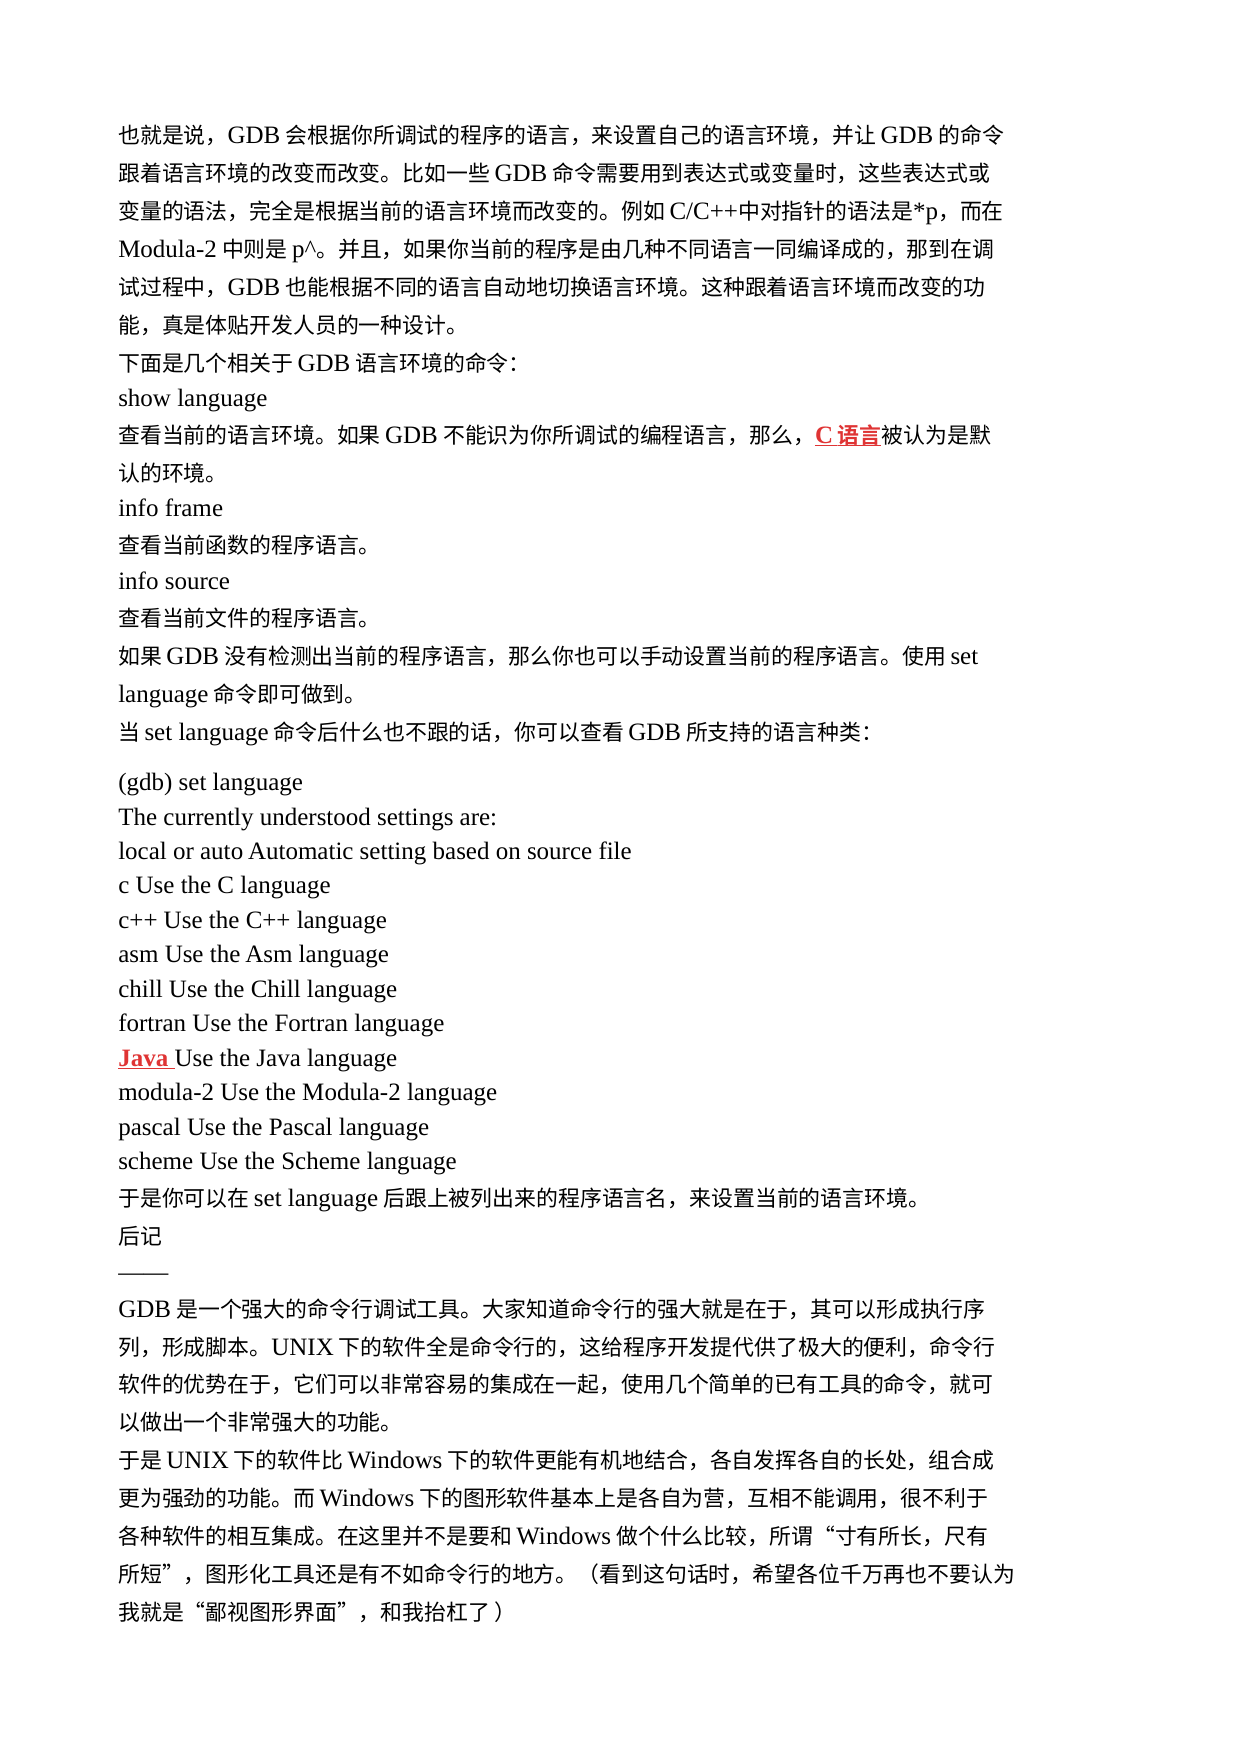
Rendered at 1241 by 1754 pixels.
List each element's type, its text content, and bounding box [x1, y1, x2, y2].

text (gdb) set language The currently understood settings are: local or auto Automatic setting based on source file c Use the C language c++ Use the C++ language asm Use the Asm language chill Use the Chill language fortran Use the Fortran language Java Use the Java language modula-2 Use the Modula-2 language pascal Use the Pascal language scheme Use the Scheme language 于是你可以在set language后跟上被列出来的程序语言名，来设置当前的语言环境。 后记 —— GDB是一个强大的命令行调试工具。大家知道命令行的强大就是在于，其可以形成执行序 列，形成脚本。UNIX下的软件全是命令行的，这给程序开发提代供了极大的便利，命令行 软件的优势在于，它们可以非常容易的集成在一起，使用几个简单的已有工具的命令，就可 以做出一个非常强大的功能。 于是UNIX下的软件比Windows下的软件更能有机地结合，各自发挥各自的长处，组合成 更为强劲的功能。而Windows下的图形软件基本上是各自为营，互相不能调用，很不利于 各种软件的相互集成。在这里并不是要和Windows做个什么比较，所谓“寸有所长，尺有 所短”，图形化工具还是有不如命令行的地方。（看到这句话时，希望各位千万再也不要认为 我就是“鄙视图形界面”，和我抬杠了 ） [118, 767, 1122, 1627]
text 也就是说，GDB会根据你所调试的程序的语言，来设置自己的语言环境，并让GDB的命令 跟着语言环境的改变而改变。比如一些GDB命令需要用到表达式或变量时，这些表达式或 变量的语法，完全是根据当前的语言环境而改变的。例如C/C++中对指针的语法是*p，而在 Modula-2中则是p^。并且，如果你当前的程序是由几种不同语言一同编译成的，那到在调 试过程中，GDB也能根据不同的语言自动地切换语言环境。这种跟着语言环境而改变的功 能，真是体贴开发人员的一种设计。 下面是几个相关于GDB语言环境的命令： show language 查看当前的语言环境。如果GDB不能识为你所调试的编程语言，那么，C语言被认为是默 认的环境。 info frame 查看当前函数的程序语言。 info source 查看当前文件的程序语言。 如果GDB没有检测出当前的程序语言，那么你也可以手动设置当前的程序语言。使用set language命令即可做到。 当set language命令后什么也不跟的话，你可以查看GDB所支持的语言种类： [118, 118, 1122, 746]
